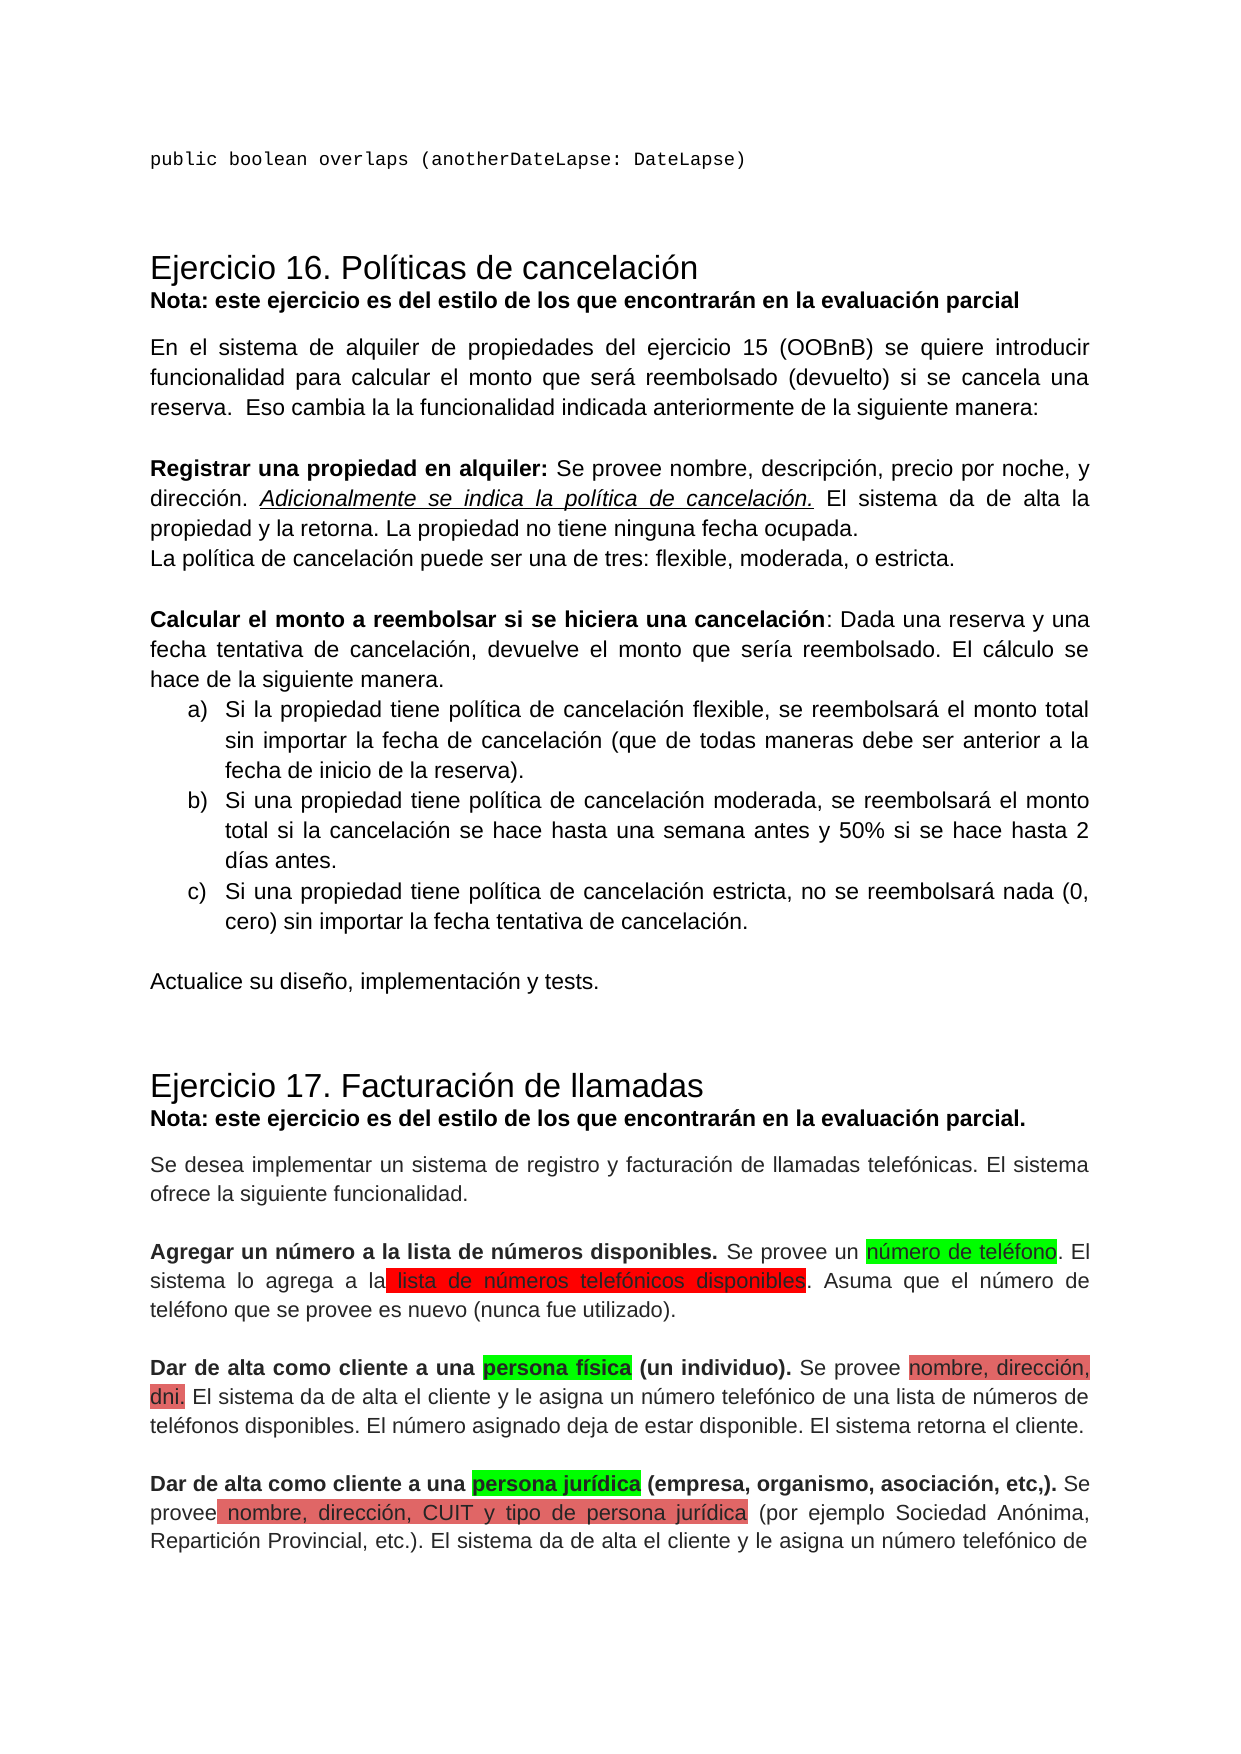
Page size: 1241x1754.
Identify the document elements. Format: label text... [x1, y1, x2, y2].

text public boolean overlaps (anotherDateLapse: DateLapse) [150, 150, 1090, 171]
text Se desea implementar un sistema de registro y facturación de llamadas telefónicas. El sistema ofrece la siguiente funcionalidad. [150, 1152, 1090, 1206]
subtitle Ejercicio 16. Políticas de cancelación [150, 248, 1090, 287]
list Si una propiedad tiene política de cancelación estricta, no se reembolsará nada (0, cero) sin importar la fecha tentativa de cancelación. [187, 878, 1090, 934]
text Actualice su diseño, implementación y tests. [150, 968, 1090, 995]
text Dar de alta como cliente a una persona física (un individuo). Se provee nombre, dirección, dni. El sistema da de alta el cliente y le asigna un número telefónico de una lista de números de teléfonos disponibles. El número asignado deja de estar disponible. El sistema retorna el cliente. [150, 1354, 1090, 1438]
text Agregar un número a la lista de números disponibles. Se provee un número de teléfono. El sistema lo agrega a la lista de números telefónicos disponibles. Asuma que el número de teléfono que se provee es nuevo (nunca fue utilizado). [150, 1239, 1090, 1322]
text En el sistema de alquiler de propiedades del ejercicio 15 (OOBnB) se quiere introducir funcionalidad para calcular el monto que será reembolsado (devuelto) si se cancela una reserva. Eso cambia la la funcionalidad indicada anteriormente de la siguiente manera: [150, 334, 1090, 421]
text Calcular el monto a reembolsar si se hiciera una cancelación: Dada una reserva y una fecha tentativa de cancelación, devuelve el monto que sería reembolsado. El cálculo se hace de la siguiente manera. [150, 606, 1090, 693]
text Nota: este ejercicio es del estilo de los que encontrarán en la evaluación parcial. [150, 1105, 1090, 1131]
text Dar de alta como cliente a una persona jurídica (empresa, organismo, asociación, etc,). Se provee nombre, dirección, CUIT y tipo de persona jurídica (por ejemplo Sociedad Anónima, Repartición Provincial, etc.). El sistema da de alta el cliente y le asigna un número telefónico de [150, 1470, 1090, 1553]
subtitle Ejercicio 17. Facturación de llamadas [150, 1066, 1090, 1105]
list Si una propiedad tiene política de cancelación moderada, se reembolsará el monto total si la cancelación se hace hasta una semana antes y 50% si se hace hasta 2 días antes. [187, 787, 1090, 874]
list Si la propiedad tiene política de cancelación flexible, se reembolsará el monto total sin importar la fecha de cancelación (que de todas maneras debe ser anterior a la fecha de inicio de la reserva). [187, 696, 1090, 783]
text Nota: este ejercicio es del estilo de los que encontrarán en la evaluación parcial [150, 287, 1090, 313]
text La política de cancelación puede ser una de tres: flexible, moderada, o estricta. [150, 545, 1090, 572]
text Registrar una propiedad en alquiler: Se provee nombre, descripción, precio por noche, y dirección. Adicionalmente se indica la política de cancelación. El sistema da de alta la propiedad y la retorna. La propiedad no tiene ninguna fecha ocupada. [150, 455, 1090, 542]
